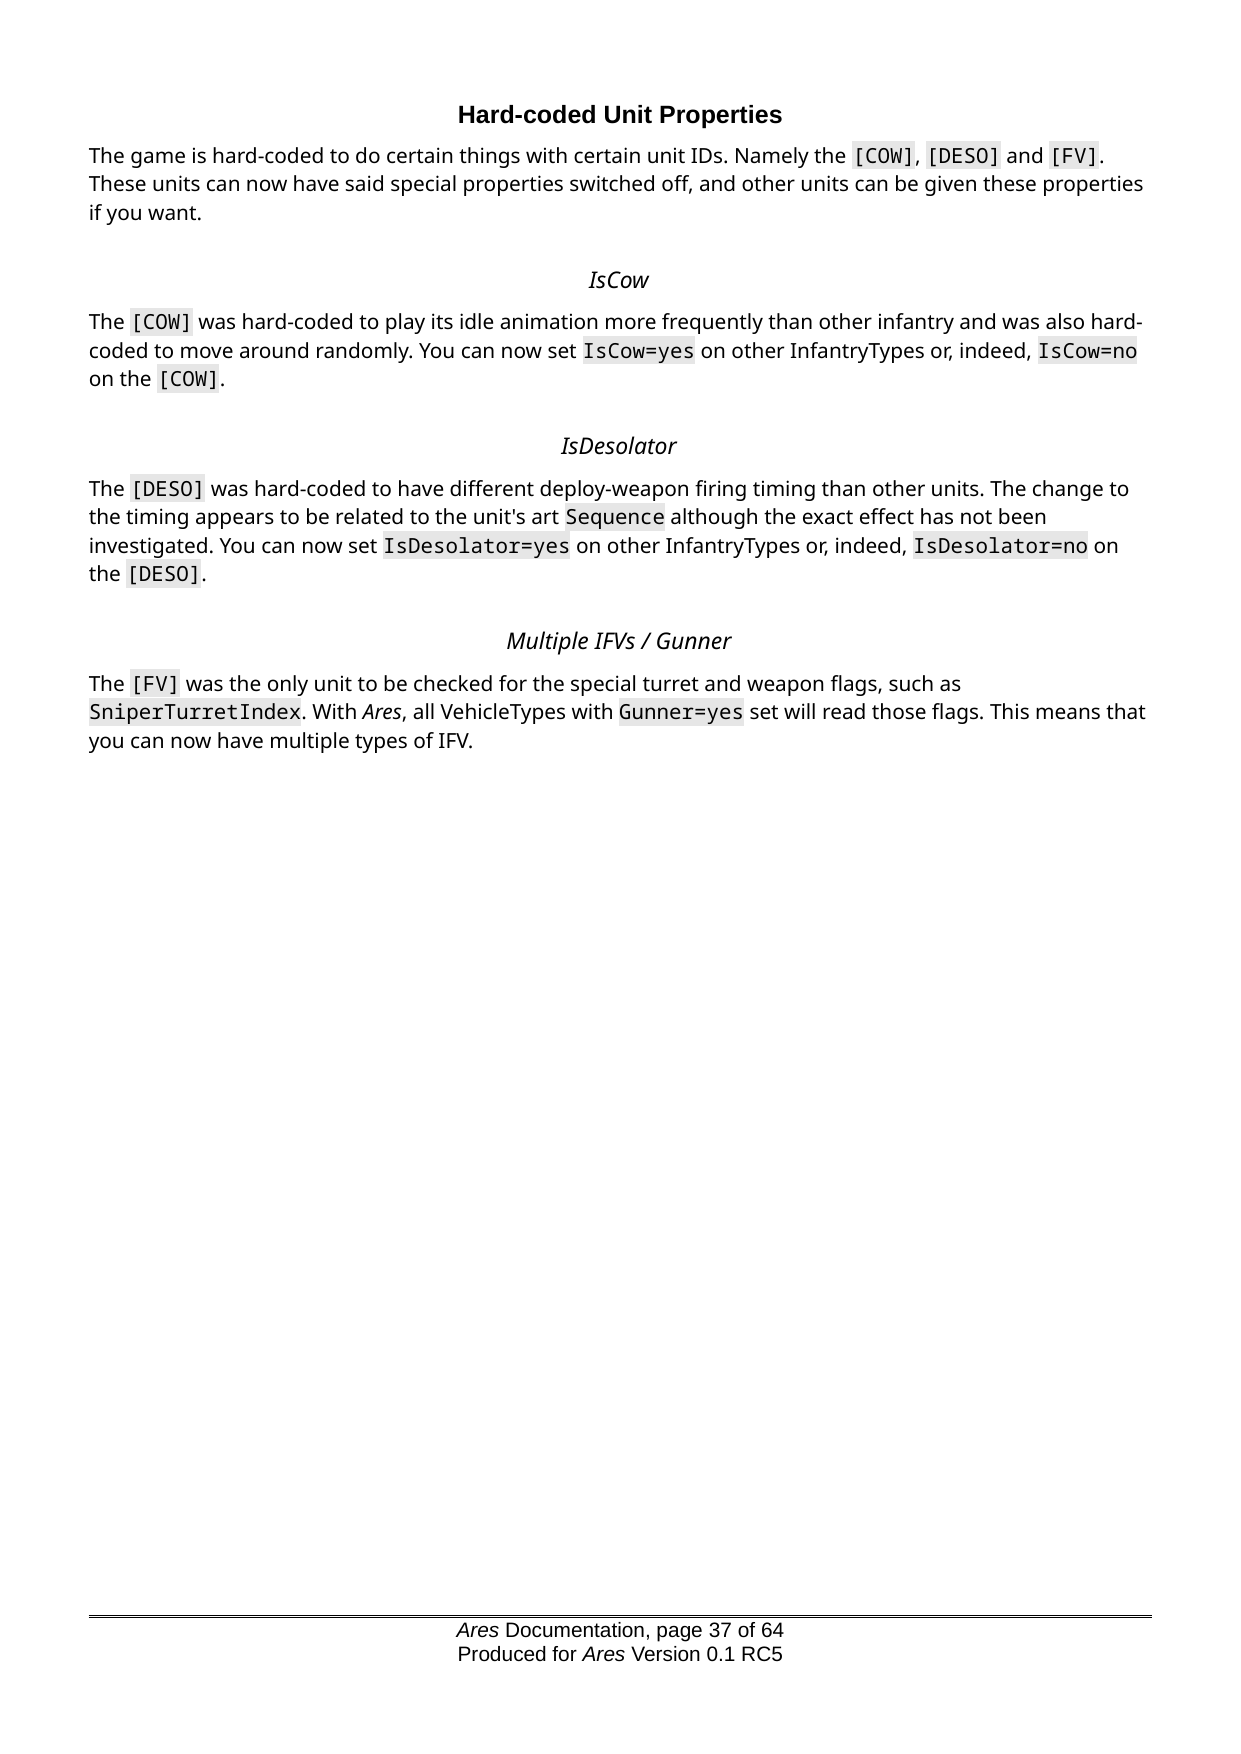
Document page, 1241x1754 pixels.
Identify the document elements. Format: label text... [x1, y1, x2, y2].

subtitle Multiple IFVs / Gunner [88, 625, 1152, 656]
text The [FV] was the only unit to be checked for the special turret and weapon flags, such as SniperTurretIndex. With Ares, all VehicleTypes with Gunner=yes set will read those flags. This means that you can now have multiple types of IFV. [88, 669, 1152, 754]
subtitle IsDesolator [88, 430, 1152, 461]
text The [COW] was hard-coded to play its idle animation more frequently than other infantry and was also hard-coded to move around randomly. You can now set IsCow=yes on other InfantryTypes or, indeed, IsCow=no on the [COW]. [88, 307, 1152, 393]
subtitle IsCow [88, 264, 1152, 295]
text The [DESO] was hard-coded to have different deploy-weapon firing timing than other units. The change to the timing appears to be related to the unit's art Sequence although the exact effect has not been investigated. You can now set IsDesolator=yes on other InfantryTypes or, indeed, IsDesolator=no on the [DESO]. [88, 474, 1152, 588]
subtitle Hard-coded Unit Properties [88, 100, 1152, 129]
text The game is hard-coded to do certain things with certain unit IDs. Namely the [COW], [DESO] and [FV]. These units can now have said special properties switched off, and other units can be given these properties if you want. [88, 141, 1152, 226]
